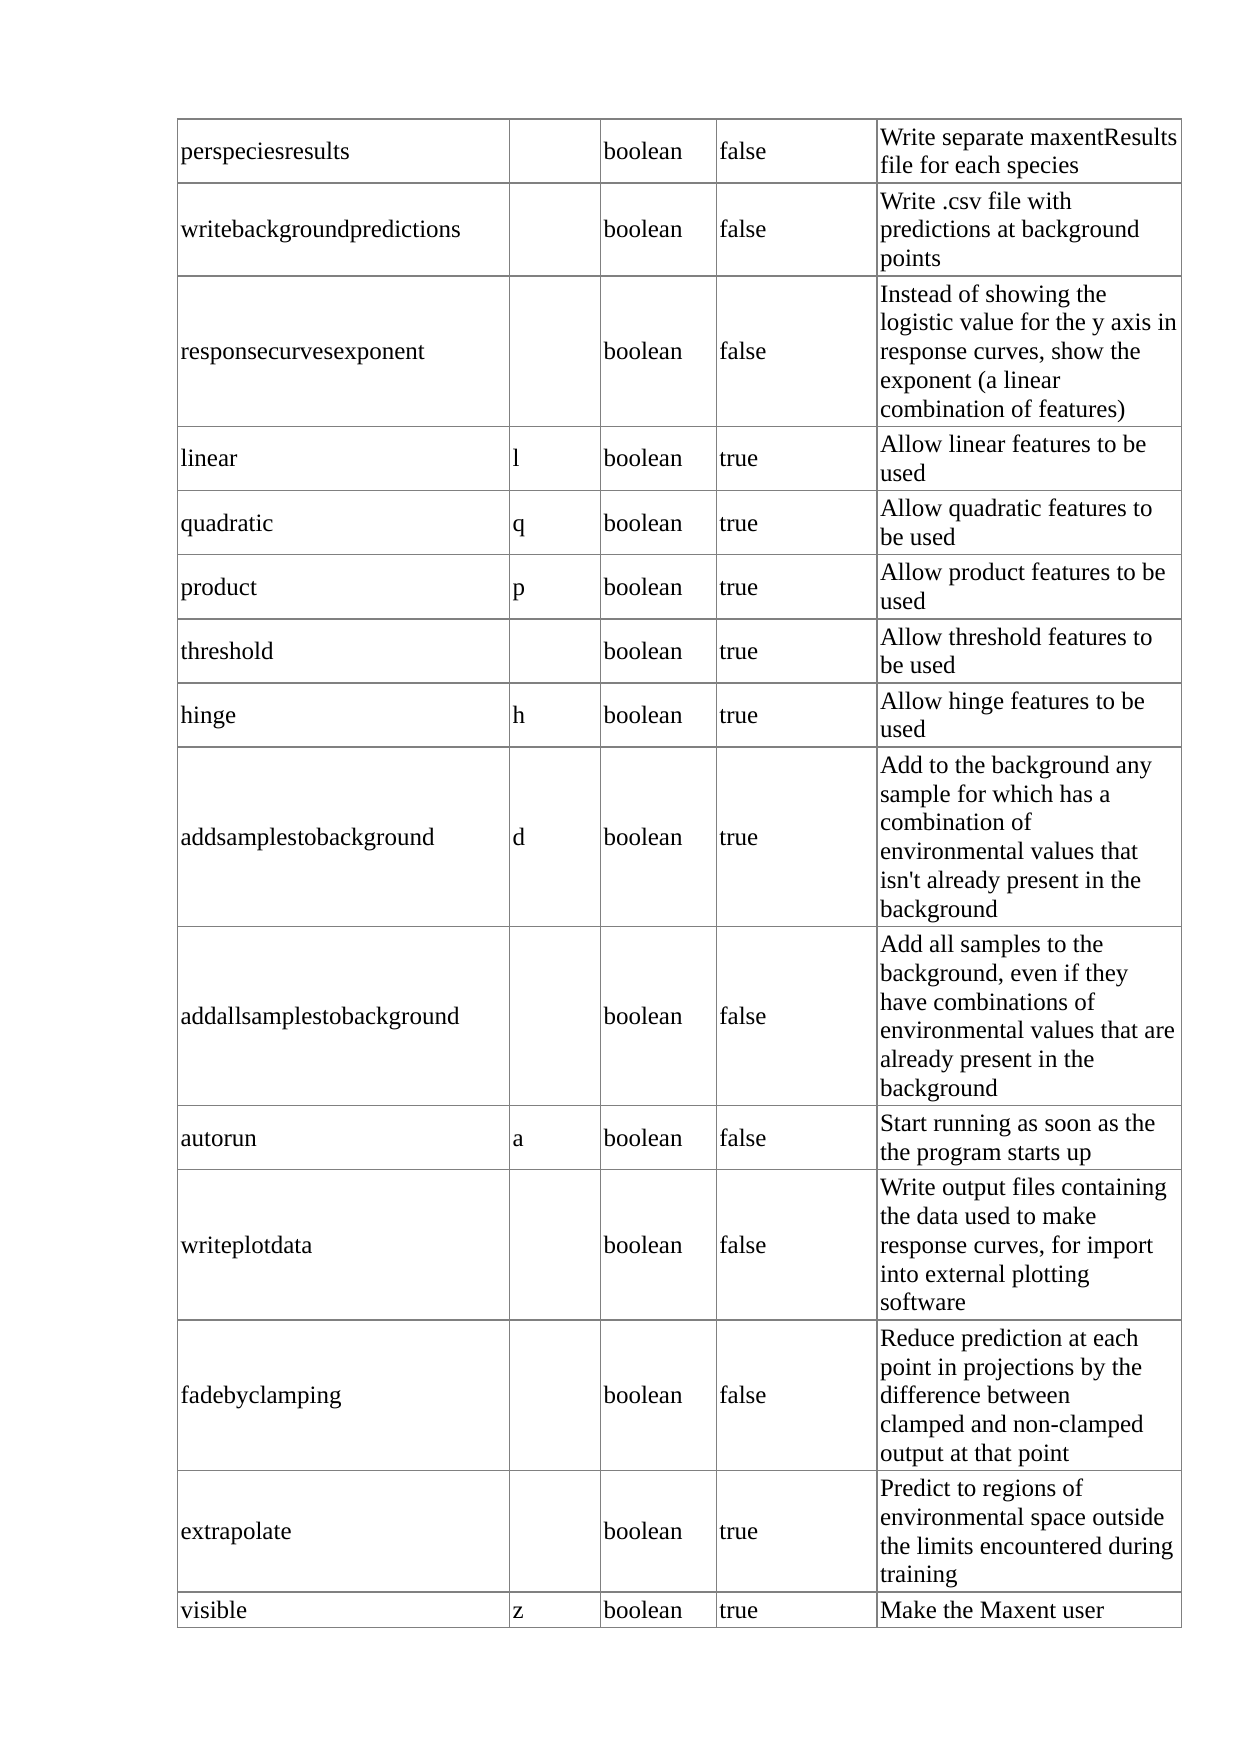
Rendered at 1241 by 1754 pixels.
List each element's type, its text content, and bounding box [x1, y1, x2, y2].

table_cell d [510, 748, 600, 926]
table_cell z [510, 1593, 600, 1627]
table_cell [510, 620, 600, 682]
table_cell boolean [601, 491, 716, 554]
table_cell [510, 184, 600, 275]
table_cell [510, 927, 600, 1105]
table_cell Allow quadratic features to be used [878, 491, 1181, 554]
table_cell Add all samples to the background, even if they have combinations of environmental values that are already present in the background [878, 927, 1181, 1105]
table_cell Allow linear features to be used [878, 427, 1181, 490]
table_cell false [717, 927, 876, 1105]
table_cell extrapolate [178, 1471, 509, 1591]
table_cell Instead of showing the logistic value for the y axis in response curves, show the exponent (a linear combination of features) [878, 277, 1181, 426]
table_cell boolean [601, 120, 716, 182]
table_cell product [178, 555, 509, 618]
table_cell true [717, 684, 876, 746]
table_cell Add to the background any sample for which has a combination of environmental values that isn't already present in the background [878, 748, 1181, 926]
table_cell writeplotdata [178, 1170, 509, 1319]
table_cell boolean [601, 1593, 716, 1627]
table_cell boolean [601, 427, 716, 490]
table_cell false [717, 120, 876, 182]
table_cell boolean [601, 277, 716, 426]
table_cell boolean [601, 1321, 716, 1470]
table_cell fadebyclamping [178, 1321, 509, 1470]
table_cell false [717, 1106, 876, 1169]
table_cell boolean [601, 1106, 716, 1169]
table_cell boolean [601, 555, 716, 618]
table_cell perspeciesresults [178, 120, 509, 182]
table_cell true [717, 1593, 876, 1627]
table_cell [510, 120, 600, 182]
table_cell hinge [178, 684, 509, 746]
table_cell Make the Maxent user [878, 1593, 1181, 1627]
table_cell linear [178, 427, 509, 490]
table_cell false [717, 1321, 876, 1470]
table_cell q [510, 491, 600, 554]
table_cell p [510, 555, 600, 618]
table_cell writebackgroundpredictions [178, 184, 509, 275]
table_cell boolean [601, 1471, 716, 1591]
table_cell Allow product features to be used [878, 555, 1181, 618]
table_cell true [717, 491, 876, 554]
table_cell true [717, 620, 876, 682]
table_cell boolean [601, 748, 716, 926]
table_cell boolean [601, 184, 716, 275]
table_cell Allow hinge features to be used [878, 684, 1181, 746]
table_cell Predict to regions of environmental space outside the limits encountered during training [878, 1471, 1181, 1591]
table_cell Start running as soon as the the program starts up [878, 1106, 1181, 1169]
table_cell [510, 1471, 600, 1591]
table_cell autorun [178, 1106, 509, 1169]
table_cell boolean [601, 927, 716, 1105]
table_cell Write output files containing the data used to make response curves, for import into external plotting software [878, 1170, 1181, 1319]
table_cell responsecurvesexponent [178, 277, 509, 426]
table_cell Write .csv file with predictions at background points [878, 184, 1181, 275]
table_cell boolean [601, 620, 716, 682]
table_cell Write separate maxentResults file for each species [878, 120, 1181, 182]
table_cell false [717, 1170, 876, 1319]
table_cell addsamplestobackground [178, 748, 509, 926]
table_cell true [717, 555, 876, 618]
table_cell Allow threshold features to be used [878, 620, 1181, 682]
table_cell [510, 1170, 600, 1319]
table_cell false [717, 277, 876, 426]
table_cell true [717, 427, 876, 490]
table_cell Reduce prediction at each point in projections by the difference between clamped and non-clamped output at that point [878, 1321, 1181, 1470]
table_cell quadratic [178, 491, 509, 554]
table_cell boolean [601, 1170, 716, 1319]
table_cell addallsamplestobackground [178, 927, 509, 1105]
table_cell false [717, 184, 876, 275]
table_cell a [510, 1106, 600, 1169]
table_cell l [510, 427, 600, 490]
table_cell true [717, 1471, 876, 1591]
table_cell h [510, 684, 600, 746]
table_cell [510, 1321, 600, 1470]
table_cell visible [178, 1593, 509, 1627]
table_cell true [717, 748, 876, 926]
table_cell boolean [601, 684, 716, 746]
table_cell [510, 277, 600, 426]
table_cell threshold [178, 620, 509, 682]
